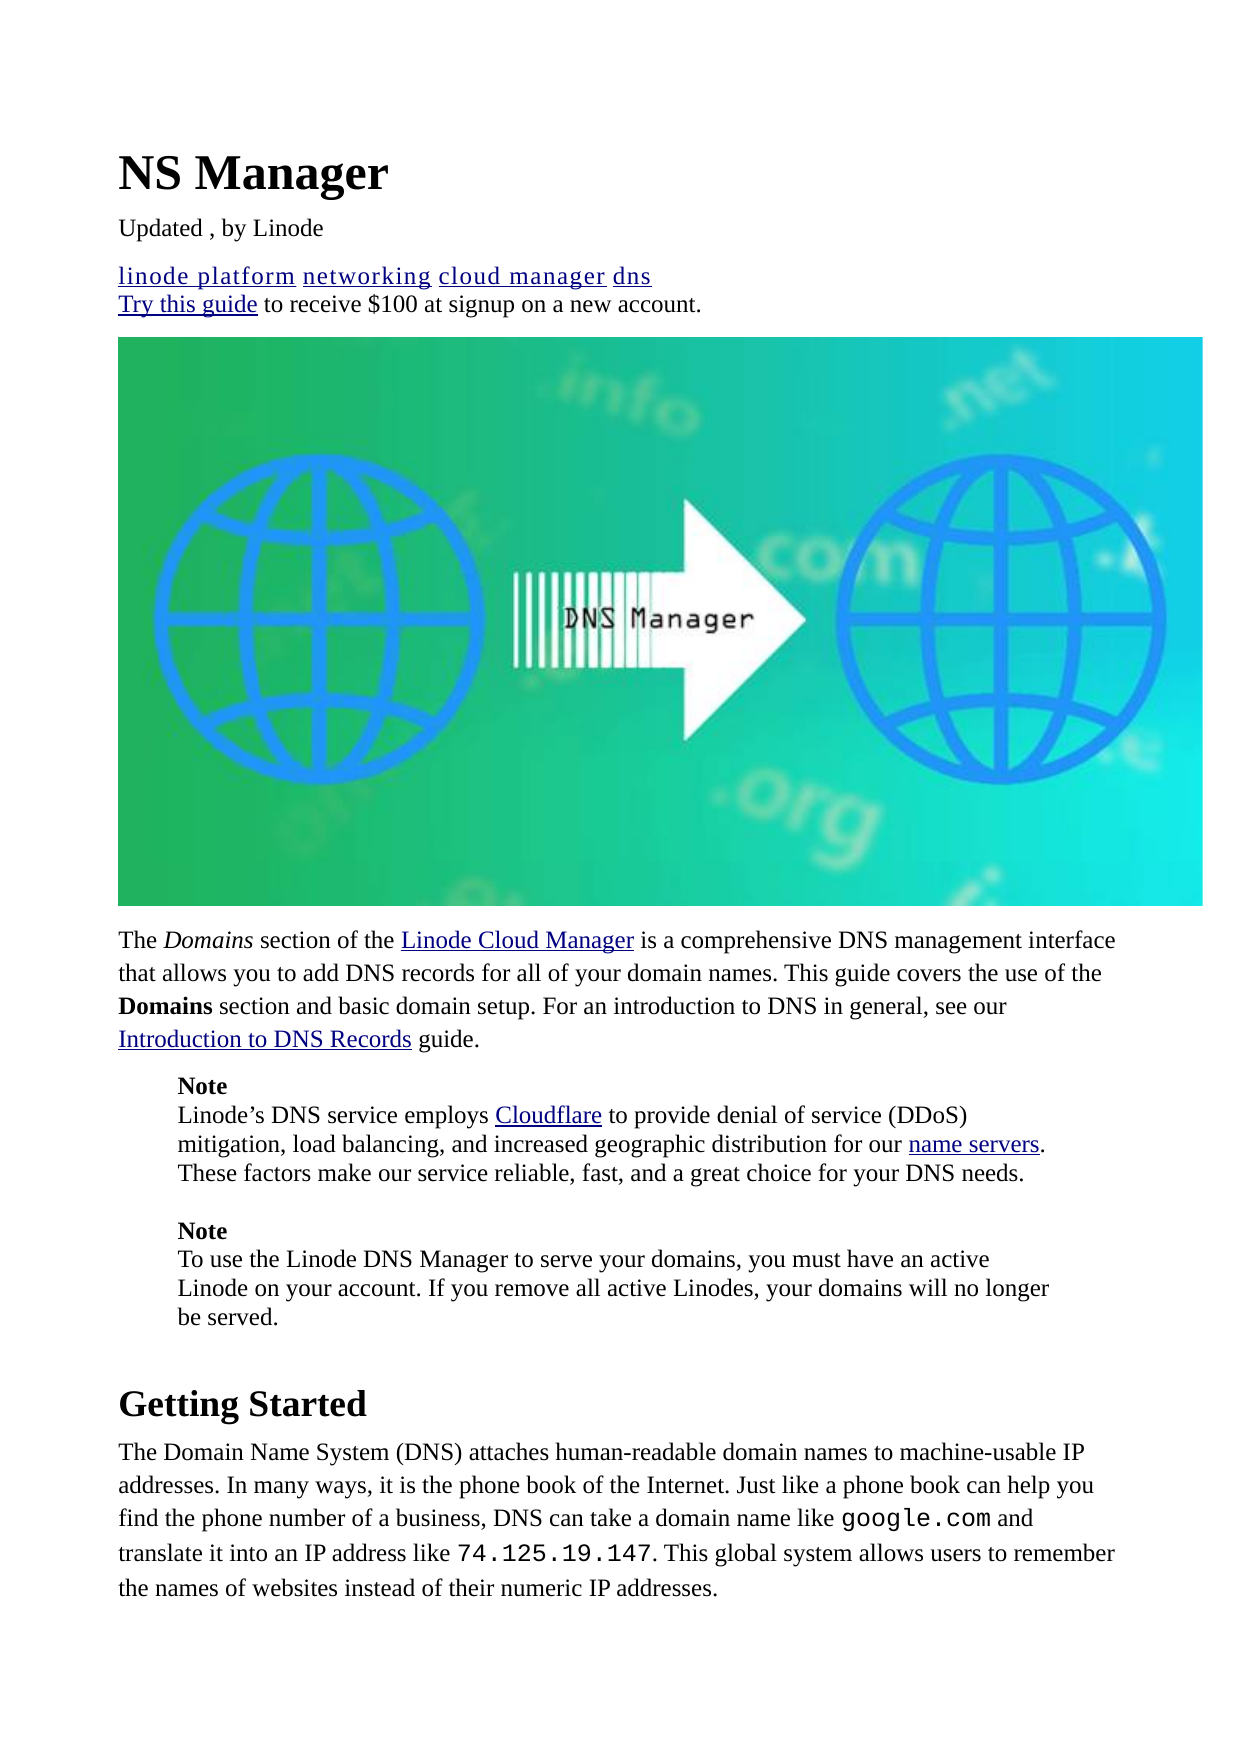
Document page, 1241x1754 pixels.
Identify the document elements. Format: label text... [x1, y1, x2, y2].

text To use the Linode DNS Manager to serve your domains, you must have an active Linode on your account. If you remove all active Linodes, your domains will no longer be served. [177, 1244, 1063, 1331]
text Note [177, 1071, 1063, 1100]
text The Domains section of the Linode Cloud Manager is a comprehensive DNS management interface that allows you to add DNS records for all of your domain names. This guide covers the use of the Domains section and basic domain setup. For an introduction to DNS in general, see our Introduction to DNS Records guide. [118, 925, 1122, 1052]
subtitle NS Manager [118, 143, 1122, 201]
text Updated , by Linode [118, 213, 1122, 242]
text Try this guide to receive $100 at signup on a new account. [118, 289, 1122, 318]
subtitle Getting Started [118, 1381, 1122, 1424]
picture [118, 337, 1203, 906]
text Note [177, 1216, 1063, 1244]
text linode platform networking cloud manager dns [118, 261, 1122, 289]
text Linode’s DNS service employs Cloudflare to provide denial of service (DDoS) mitigation, load balancing, and increased geographic distribution for our name servers. These factors make our service reliable, fast, and a great choice for your DNS needs. [177, 1100, 1063, 1186]
text The Domain Name System (DNS) attaches human-readable domain names to machine-usable IP addresses. In many ways, it is the phone book of the Internet. Just like a phone book can help you find the phone number of a business, DNS can take a domain name like google.com and translate it into an IP address like 74.125.19.147. This global system allows users to remember the names of websites instead of their numeric IP addresses. [118, 1437, 1122, 1602]
